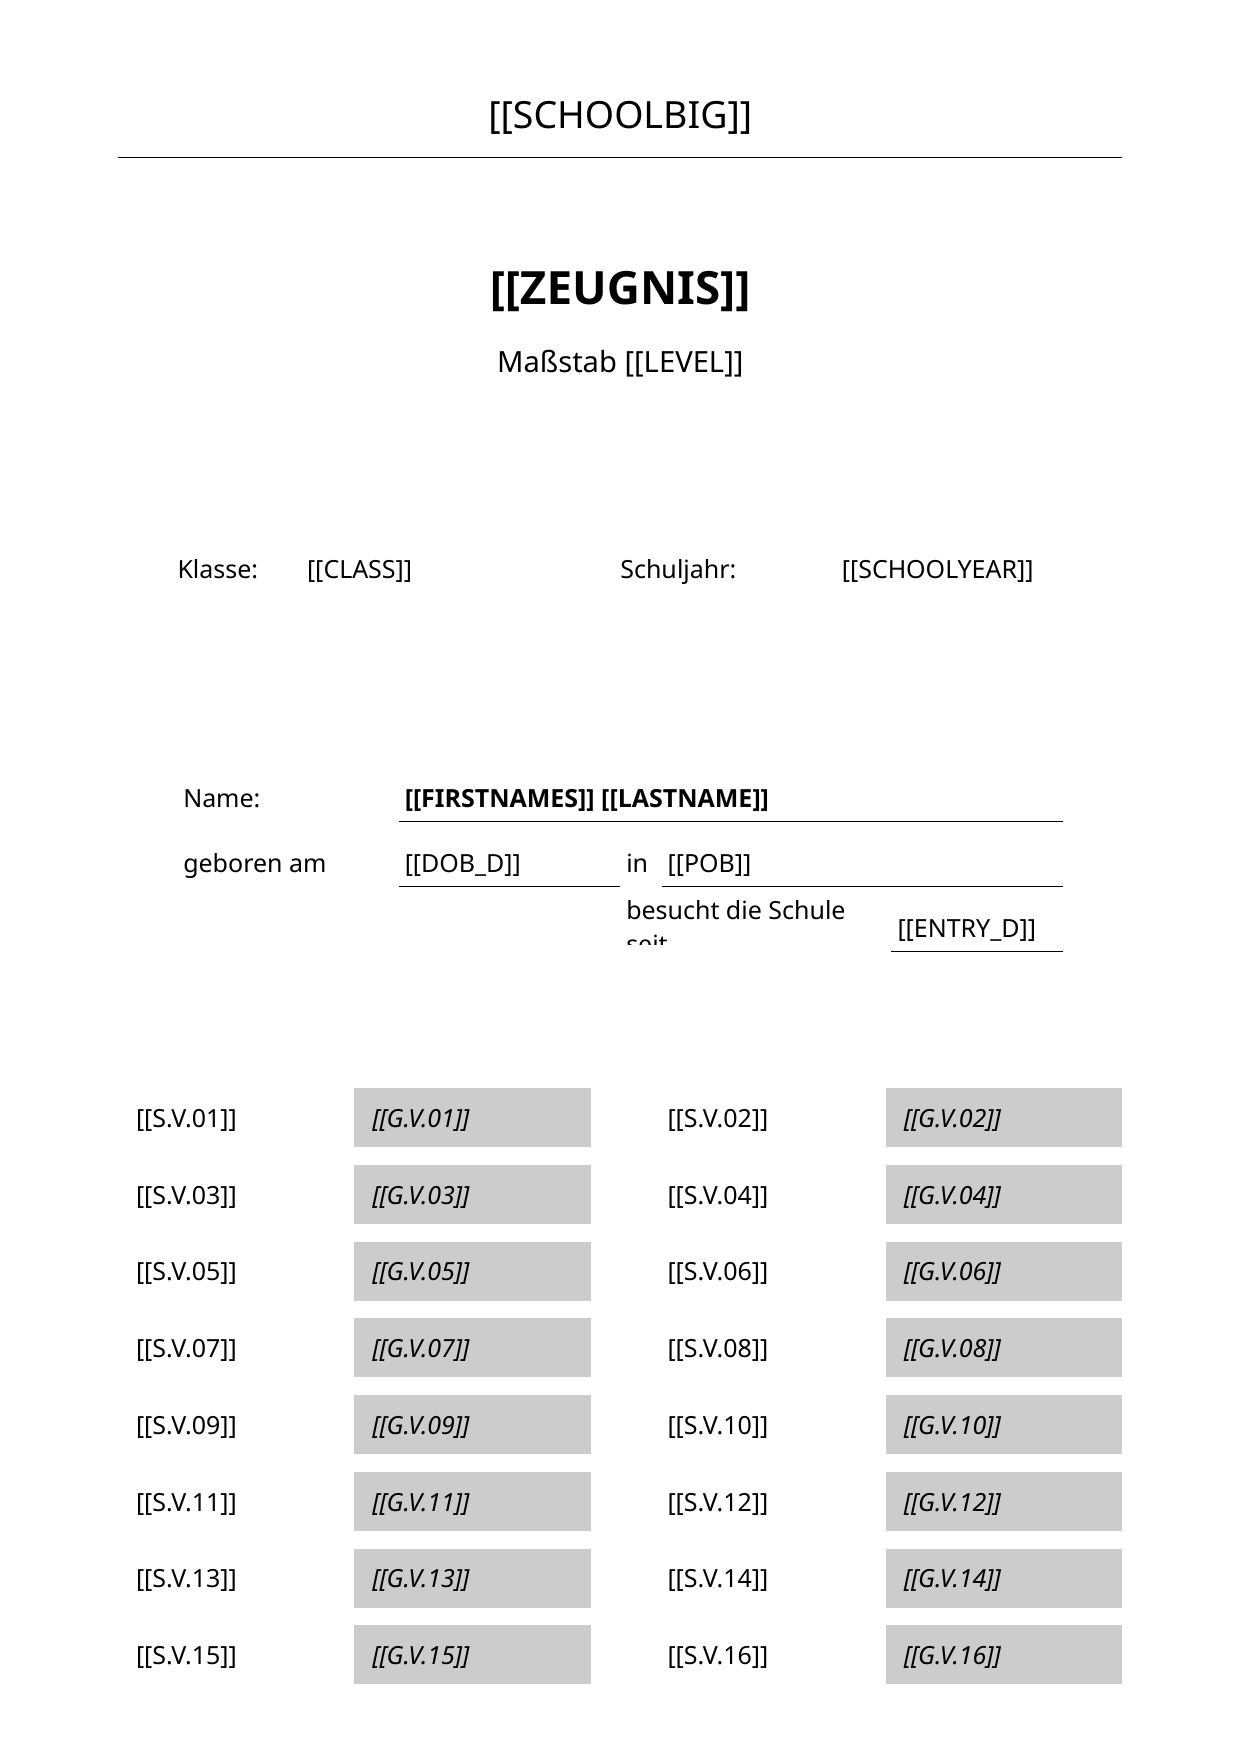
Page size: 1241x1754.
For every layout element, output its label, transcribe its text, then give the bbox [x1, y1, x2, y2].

table_cell [[POB]] [662, 822, 1063, 886]
table_cell [118, 1224, 354, 1242]
table_cell [354, 1608, 591, 1625]
table_cell [591, 1318, 649, 1377]
table_cell [[S.V.13]] [118, 1549, 354, 1608]
table_cell [886, 1531, 1122, 1549]
table_cell [[S.V.09]] [118, 1395, 354, 1454]
table_cell [[S.V.10]] [650, 1395, 886, 1454]
table_cell geboren am [177, 821, 398, 886]
table_cell [650, 1147, 886, 1165]
table_cell [354, 1147, 591, 1165]
table_cell [591, 1224, 649, 1242]
table_cell [886, 1224, 1122, 1242]
table_header [[G.V.01]] [354, 1088, 591, 1147]
table_header Name: [177, 756, 398, 821]
table_cell [354, 1454, 591, 1472]
table_cell [650, 1608, 886, 1625]
table_cell [591, 1608, 649, 1625]
table_cell [[S.V.03]] [118, 1165, 354, 1224]
table_cell [[ENTRY_D]] [891, 887, 1063, 951]
table_cell [[G.V.12]] [886, 1472, 1122, 1531]
table_cell [118, 1454, 354, 1472]
table_cell [[S.V.11]] [118, 1472, 354, 1531]
table_cell [[S.V.15]] [118, 1625, 354, 1684]
table_cell [591, 1472, 649, 1531]
table_cell [118, 1608, 354, 1625]
table_cell [591, 1395, 649, 1454]
table_cell in [620, 822, 662, 886]
table_cell [[G.V.08]] [886, 1318, 1122, 1377]
table_cell [[S.V.04]] [650, 1165, 886, 1224]
table_cell [591, 1378, 649, 1395]
table_cell [399, 887, 620, 951]
table_cell [591, 1165, 649, 1224]
table_cell [[S.V.12]] [650, 1472, 886, 1531]
table_cell [[S.V.06]] [650, 1242, 886, 1301]
table_cell [354, 1301, 591, 1318]
table_cell [650, 1531, 886, 1549]
table_cell [118, 1301, 354, 1318]
table_cell [886, 1378, 1122, 1395]
text [[SCHOOLBIG]] [118, 88, 1122, 139]
table_cell [[S.V.08]] [650, 1318, 886, 1377]
table_cell [650, 1378, 886, 1395]
table_header [[FIRSTNAMES]] [[LASTNAME]] [399, 756, 1063, 821]
table_cell [[G.V.04]] [886, 1165, 1122, 1224]
table_cell [[DOB_D]] [399, 822, 620, 886]
table_cell [[G.V.03]] [354, 1165, 591, 1224]
table_cell [[G.V.13]] [354, 1549, 591, 1608]
table_cell [591, 1242, 649, 1301]
table_cell [591, 1625, 649, 1684]
table_cell [[G.V.16]] [886, 1625, 1122, 1684]
table_cell [886, 1608, 1122, 1625]
table_cell besucht die Schule seit [620, 886, 891, 951]
table_cell [354, 1378, 591, 1395]
table_header [[S.V.01]] [118, 1088, 354, 1147]
table_cell [591, 1454, 649, 1472]
table_header [[S.V.02]] [650, 1088, 886, 1147]
table_header [[CLASS]] [307, 551, 620, 585]
table_cell [177, 886, 398, 951]
table_cell [[G.V.09]] [354, 1395, 591, 1454]
table_cell [591, 1301, 649, 1318]
table_header [591, 1088, 649, 1147]
table_header [[SCHOOLYEAR]] [842, 551, 1063, 585]
table_cell [886, 1454, 1122, 1472]
table_cell [[S.V.05]] [118, 1242, 354, 1301]
table_cell [[G.V.05]] [354, 1242, 591, 1301]
table_cell [[G.V.07]] [354, 1318, 591, 1377]
table_cell [118, 1378, 354, 1395]
table_cell [[G.V.15]] [354, 1625, 591, 1684]
table_cell [591, 1531, 649, 1549]
table_cell [[G.V.14]] [886, 1549, 1122, 1608]
table_cell [[S.V.16]] [650, 1625, 886, 1684]
table_cell [650, 1454, 886, 1472]
table_cell [354, 1531, 591, 1549]
table_cell [[G.V.10]] [886, 1395, 1122, 1454]
table_cell [886, 1147, 1122, 1165]
table_cell [591, 1549, 649, 1608]
table_cell [650, 1224, 886, 1242]
table_cell [[G.V.06]] [886, 1242, 1122, 1301]
table_cell [591, 1147, 649, 1165]
table_header Klasse: [177, 551, 307, 585]
table_cell [886, 1301, 1122, 1318]
table_cell [[S.V.07]] [118, 1318, 354, 1377]
table_cell [650, 1301, 886, 1318]
table_cell [[S.V.14]] [650, 1549, 886, 1608]
table_header [[G.V.02]] [886, 1088, 1122, 1147]
subtitle Maßstab [[LEVEL]] [118, 341, 1122, 381]
table_cell [118, 1147, 354, 1165]
table_header Schuljahr: [620, 551, 842, 585]
title [[ZEUGNIS]] [118, 255, 1122, 318]
table_cell [354, 1224, 591, 1242]
table_cell [118, 1531, 354, 1549]
table_cell [[G.V.11]] [354, 1472, 591, 1531]
